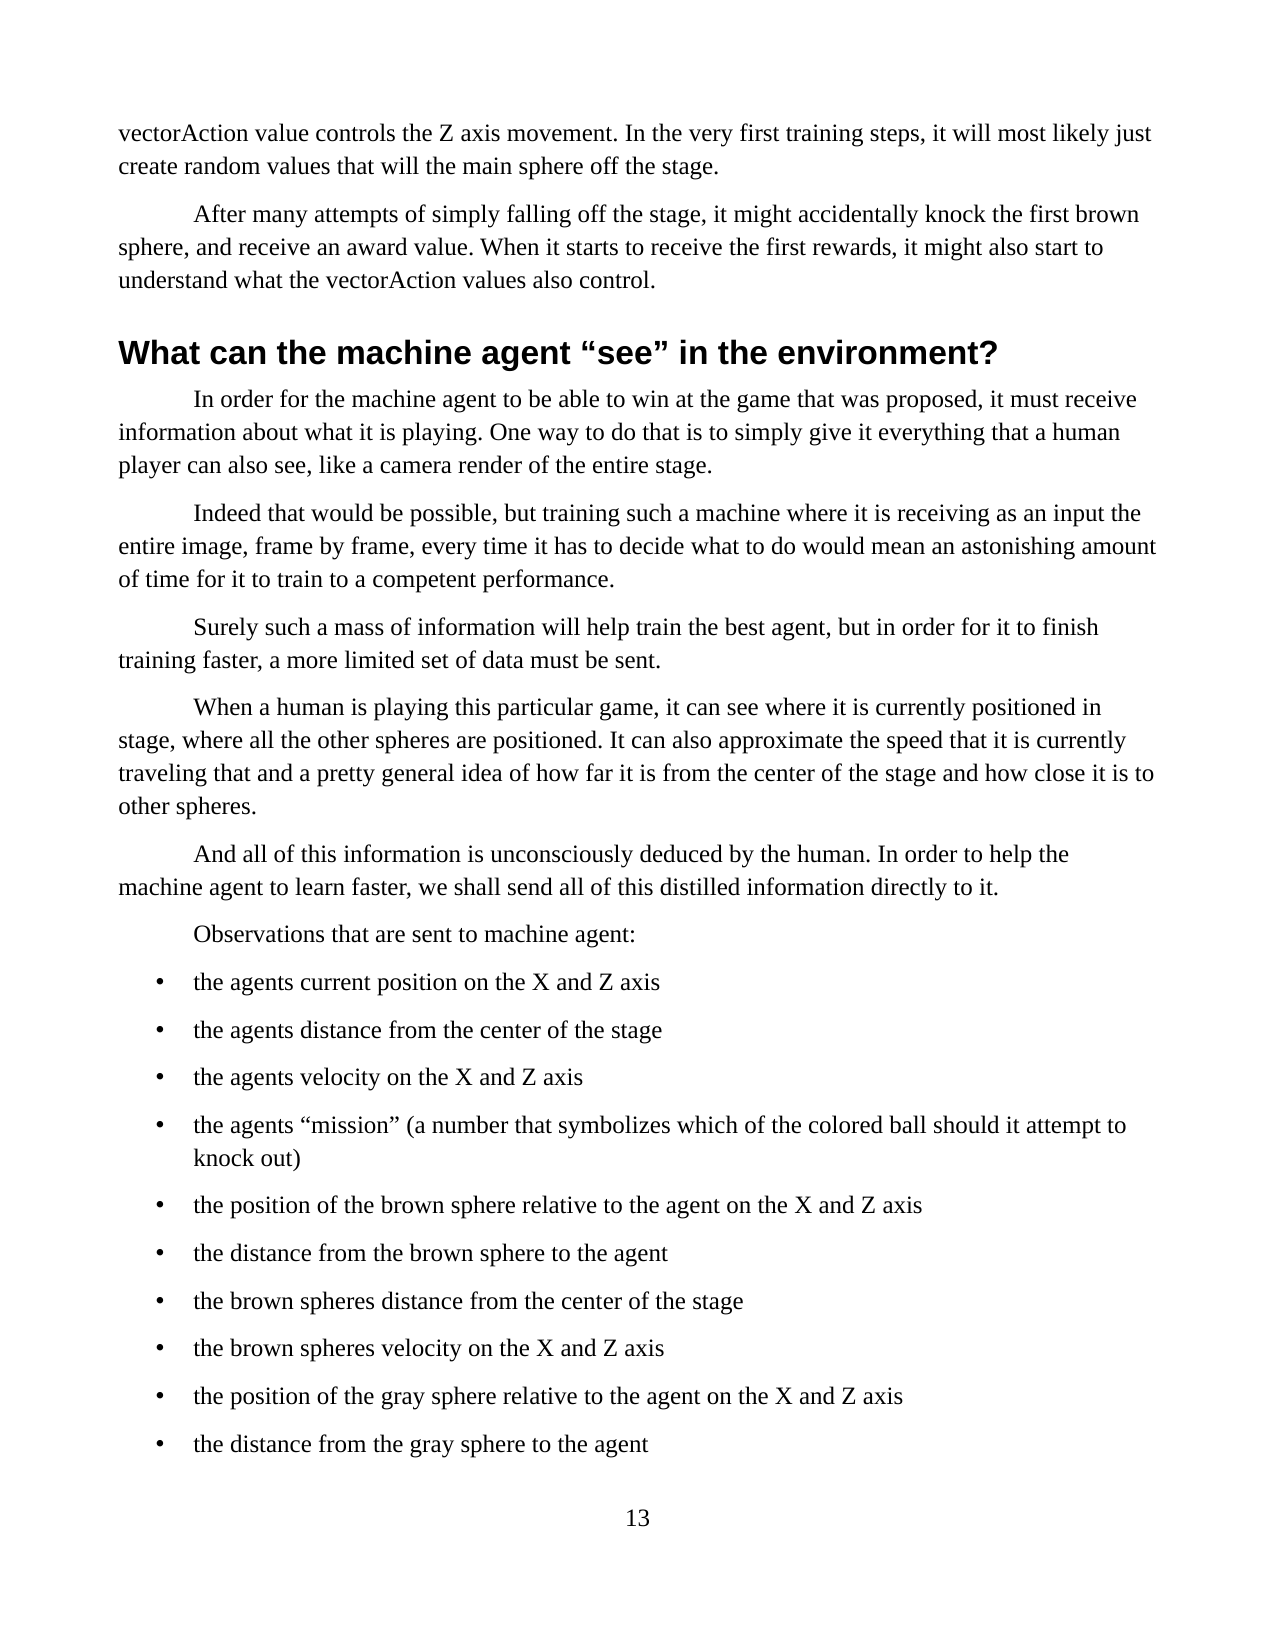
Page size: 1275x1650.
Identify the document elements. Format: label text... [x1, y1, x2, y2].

list the distance from the brown sphere to the agent [156, 1238, 1157, 1267]
list the agents “mission” (a number that symbolizes which of the colored ball should it attempt to knock out) [156, 1110, 1157, 1172]
list the position of the brown sphere relative to the agent on the X and Z axis [156, 1191, 1157, 1219]
text After many attempts of simply falling off the stage, it might accidentally knock the first brown sphere, and receive an award value. When it starts to receive the first rewards, it might also start to understand what the vectorAction values also control. [118, 199, 1157, 293]
text In order for the machine agent to be able to win at the game that was proposed, it must receive information about what it is playing. One way to do that is to simply give it everything that a human player can also see, like a camera render of the entire stage. [118, 384, 1157, 479]
list the position of the gray sphere relative to the agent on the X and Z axis [156, 1381, 1157, 1410]
text When a human is playing this particular game, it can see where it is currently positioned in stage, where all the other spheres are positioned. It can also approximate the speed that it is currently traveling that and a pretty general idea of how far it is from the center of the stage and how close it is to other spheres. [118, 692, 1157, 820]
text Indeed that would be possible, but training such a machine where it is receiving as an input the entire image, frame by frame, every time it has to decide what to do would mean an astonishing amount of time for it to train to a competent performance. [118, 498, 1157, 593]
text Surely such a mass of information will help train the best agent, but in order for it to finish training faster, a more limited set of data must be sent. [118, 612, 1157, 673]
list the brown spheres velocity on the X and Z axis [156, 1333, 1157, 1362]
subtitle What can the machine agent “see” in the environment? [118, 333, 1157, 372]
list the agents current position on the X and Z axis [156, 967, 1157, 996]
list the brown spheres distance from the center of the stage [156, 1286, 1157, 1314]
text Observations that are sent to machine agent: [118, 919, 1157, 948]
text vectorAction value controls the Z axis movement. In the very first training steps, it will most likely just create random values that will the main sphere off the stage. [118, 118, 1157, 180]
list the agents velocity on the X and Z axis [156, 1062, 1157, 1091]
list the distance from the gray sphere to the agent [156, 1429, 1157, 1457]
text And all of this information is unconsciously deduced by the human. In order to help the machine agent to learn faster, we shall send all of this distilled information directly to it. [118, 839, 1157, 901]
list the agents distance from the center of the stage [156, 1015, 1157, 1043]
